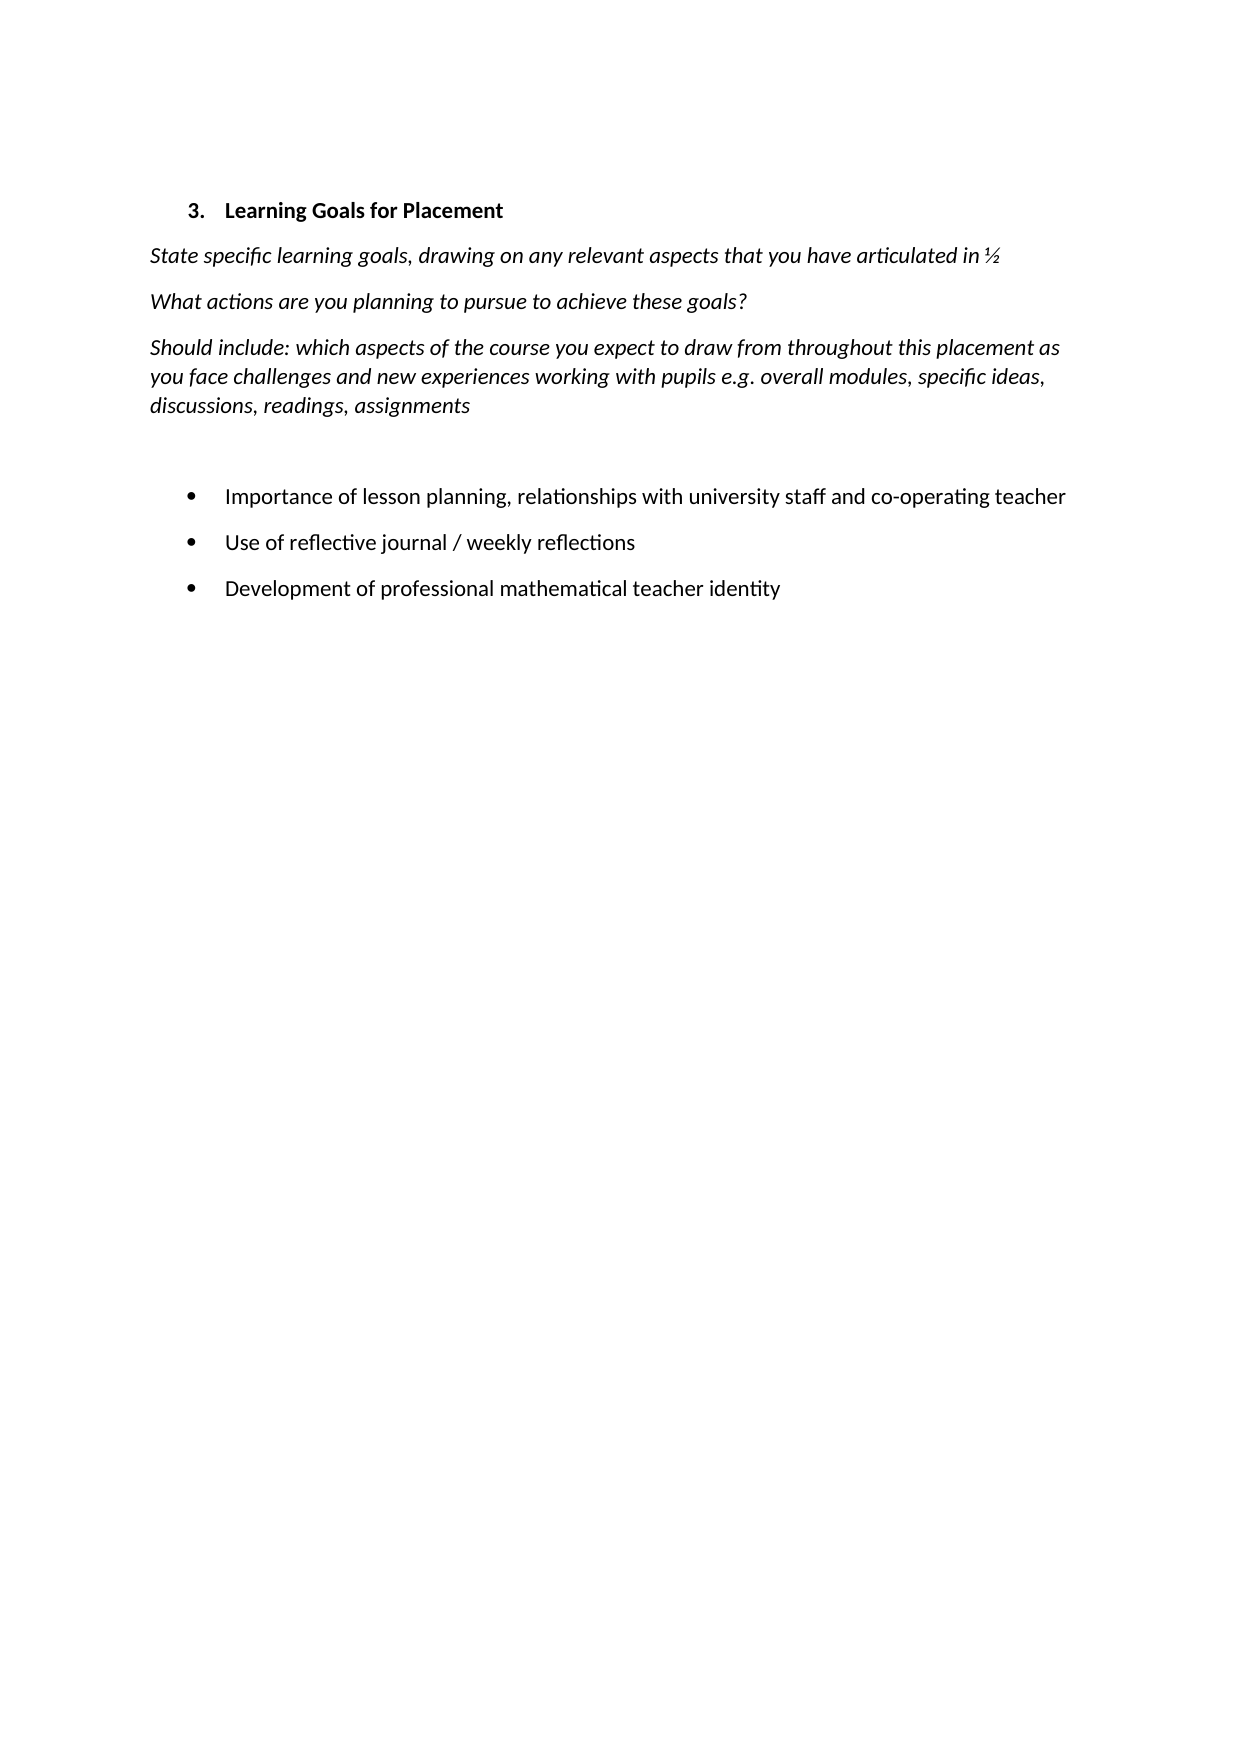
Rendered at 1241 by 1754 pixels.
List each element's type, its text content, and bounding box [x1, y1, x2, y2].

list Use of reflective journal / weekly reflections [187, 528, 1090, 556]
text State specific learning goals, drawing on any relevant aspects that you have articulated in ½ [150, 241, 1090, 269]
list Importance of lesson planning, relationships with university staff and co-operating teacher [187, 482, 1090, 511]
list Development of professional mathematical teacher identity [187, 574, 1090, 602]
text Should include: which aspects of the course you expect to draw from throughout this placement as you face challenges and new experiences working with pupils e.g. overall modules, specific ideas, discussions, readings, assignments [150, 333, 1090, 419]
list Learning Goals for Placement [187, 196, 1090, 224]
text What actions are you planning to pursue to achieve these goals? [150, 287, 1090, 315]
